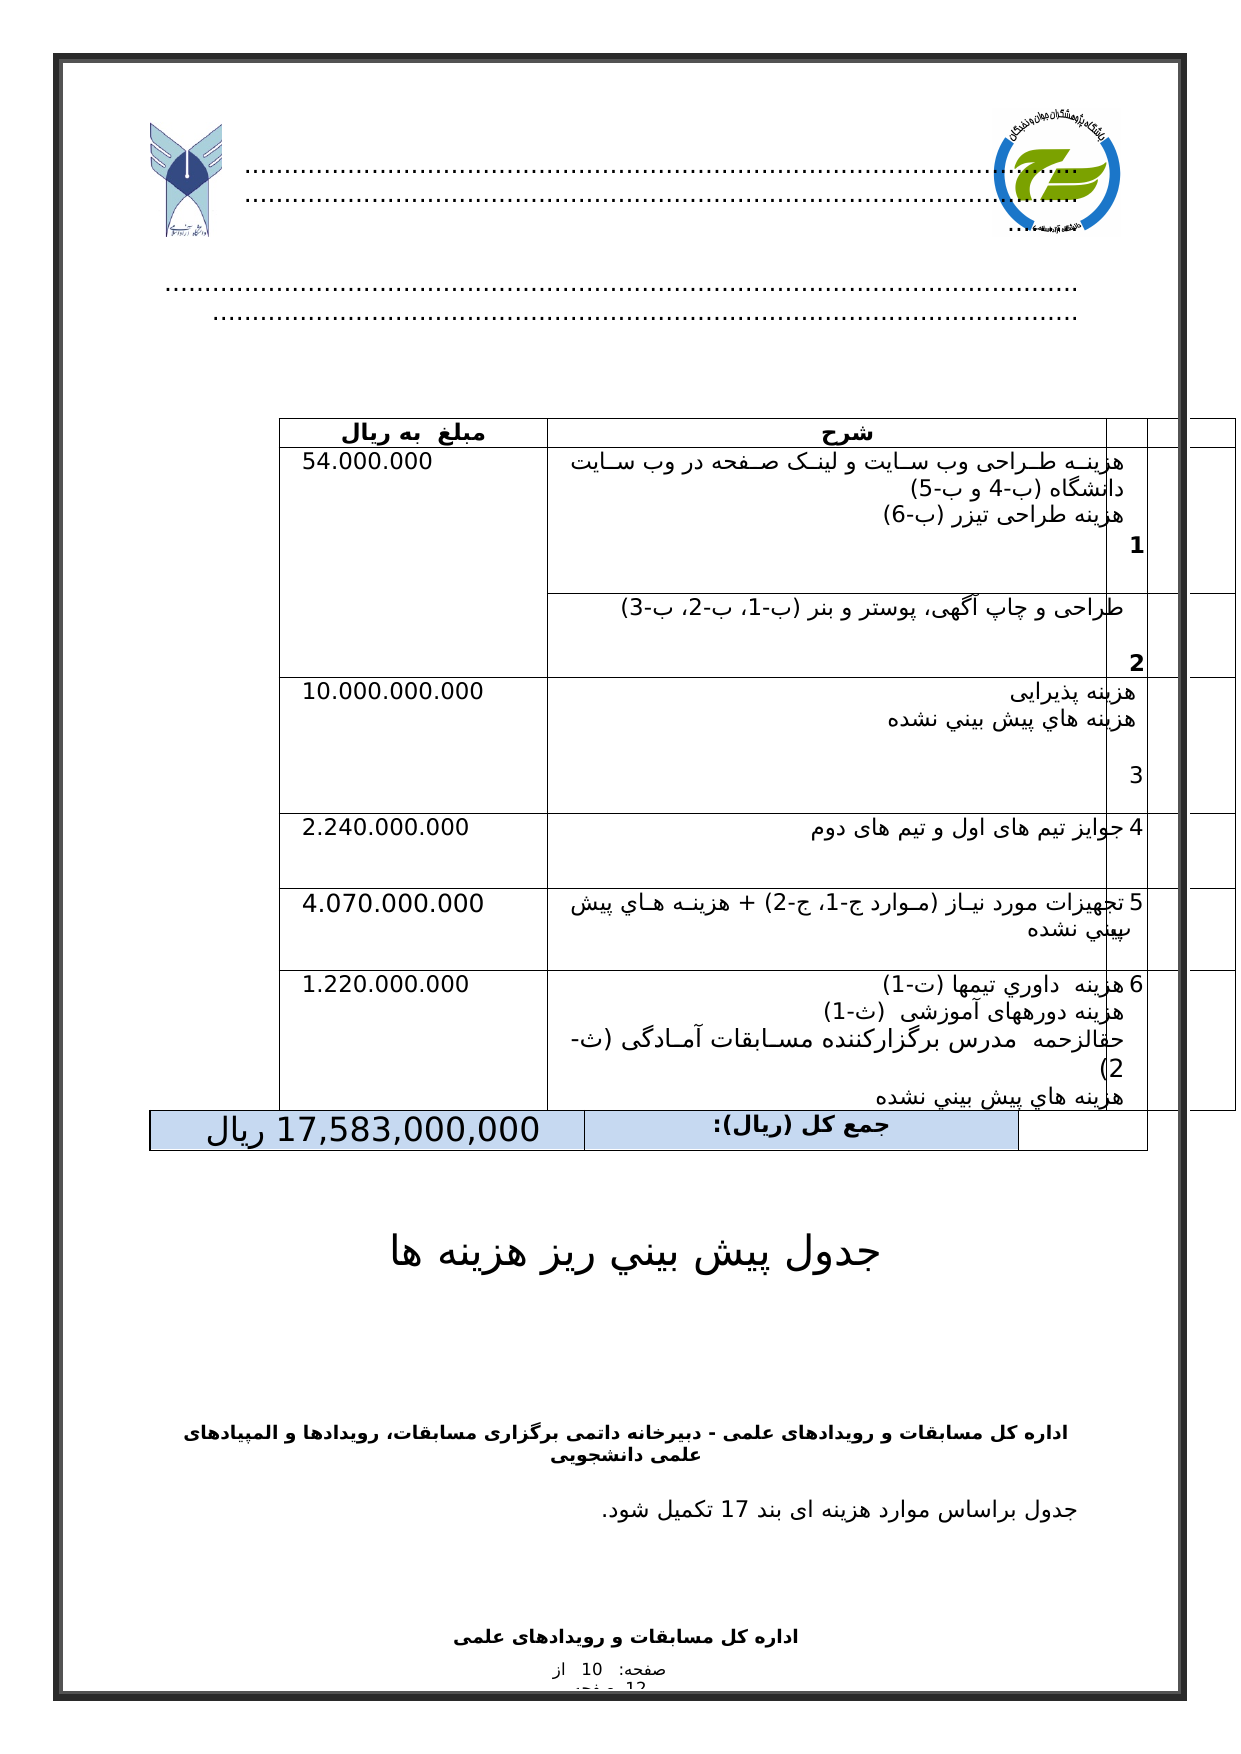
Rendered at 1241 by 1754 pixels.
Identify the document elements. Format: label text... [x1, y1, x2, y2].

text جدول براساس موارد هزینه ای بند 17 تکمیل شود. [162, 1496, 1078, 1523]
table_header مبلغ به ريال [280, 419, 547, 447]
text اداره کل مسابقات و رویدادهای علمی - دبیرخانه داتمی برگزاری مسابقات، رویدادها و المپیادهای علمی دانشجویی [162, 1422, 1090, 1465]
table_header شرح [548, 419, 1106, 447]
table_cell 1.220.000.000 [280, 971, 547, 1110]
table_cell هزينه داوري تیم­ها (ت-1) هزینه دوره­های آموزشی (ث-1) حق­الزحمه مدرس برگزار­کننده مسابقات آمادگی (ث-2) هزينه هاي پيش بيني نشده [548, 971, 1106, 1110]
table_cell هزينه داوري تیم­ها (ت-1) هزینه دوره­های آموزشی (ث-1) حق­الزحمه مدرس برگزار­کننده مسابقات آمادگی (ث-2) هزينه هاي پيش بيني نشده [1107, 971, 1147, 1110]
table_cell هزینه پذیرایی هزينه هاي پيش بيني نشده [1107, 678, 1147, 813]
table_cell 54.000.000 [280, 448, 547, 677]
table_cell هزینه پذیرایی هزينه هاي پيش بيني نشده [548, 678, 1106, 813]
picture [992, 108, 1122, 237]
table_cell 2.240.000.000 [280, 814, 547, 888]
table_cell تجهیزات مورد نیاز (موارد ج-1، ج-2) + هزينه هاي پيش بيني نشده [548, 889, 1106, 970]
table_cell تجهیزات مورد نیاز (موارد ج-1، ج-2) + هزينه هاي پيش بيني نشده [1107, 889, 1147, 970]
table_cell هزینه طراحی وب سایت و لینک صفحه در وب سایت دانشگاه (ب-4 و ب-5) هزینه طراحی تیزر (ب-6) [548, 448, 1106, 593]
table_cell جوایز تیم های اول و تیم های دوم [1107, 814, 1147, 888]
table_cell هزینه طراحی وب سایت و لینک صفحه در وب سایت دانشگاه (ب-4 و ب-5) هزینه طراحی تیزر (ب-6) [1107, 448, 1147, 593]
text ........................................................................................................................................................................................................................... [224, 150, 1078, 237]
table_cell [1019, 1111, 1147, 1149]
table_cell طراحی و چاپ آگهی، پوستر و بنر (ب-1، ب-2، ب-3) [1107, 594, 1147, 677]
text جدول پيش بيني ريز هزينه ها [162, 1227, 1110, 1275]
table_cell 4.070.000.000 [280, 889, 547, 970]
table_cell 10.000.000.000 [280, 678, 547, 813]
picture [150, 122, 224, 237]
table_cell طراحی و چاپ آگهی، پوستر و بنر (ب-1، ب-2، ب-3) [548, 594, 1106, 677]
text ................................................................................................................................................................................................................................ [162, 268, 1078, 326]
table_cell 17,583,000,000 ریال [151, 1111, 584, 1149]
table_header [1107, 419, 1147, 447]
table_cell جمع کل (ریال): [585, 1111, 1018, 1149]
table_cell جوایز تیم های اول و تیم های دوم [548, 814, 1106, 888]
